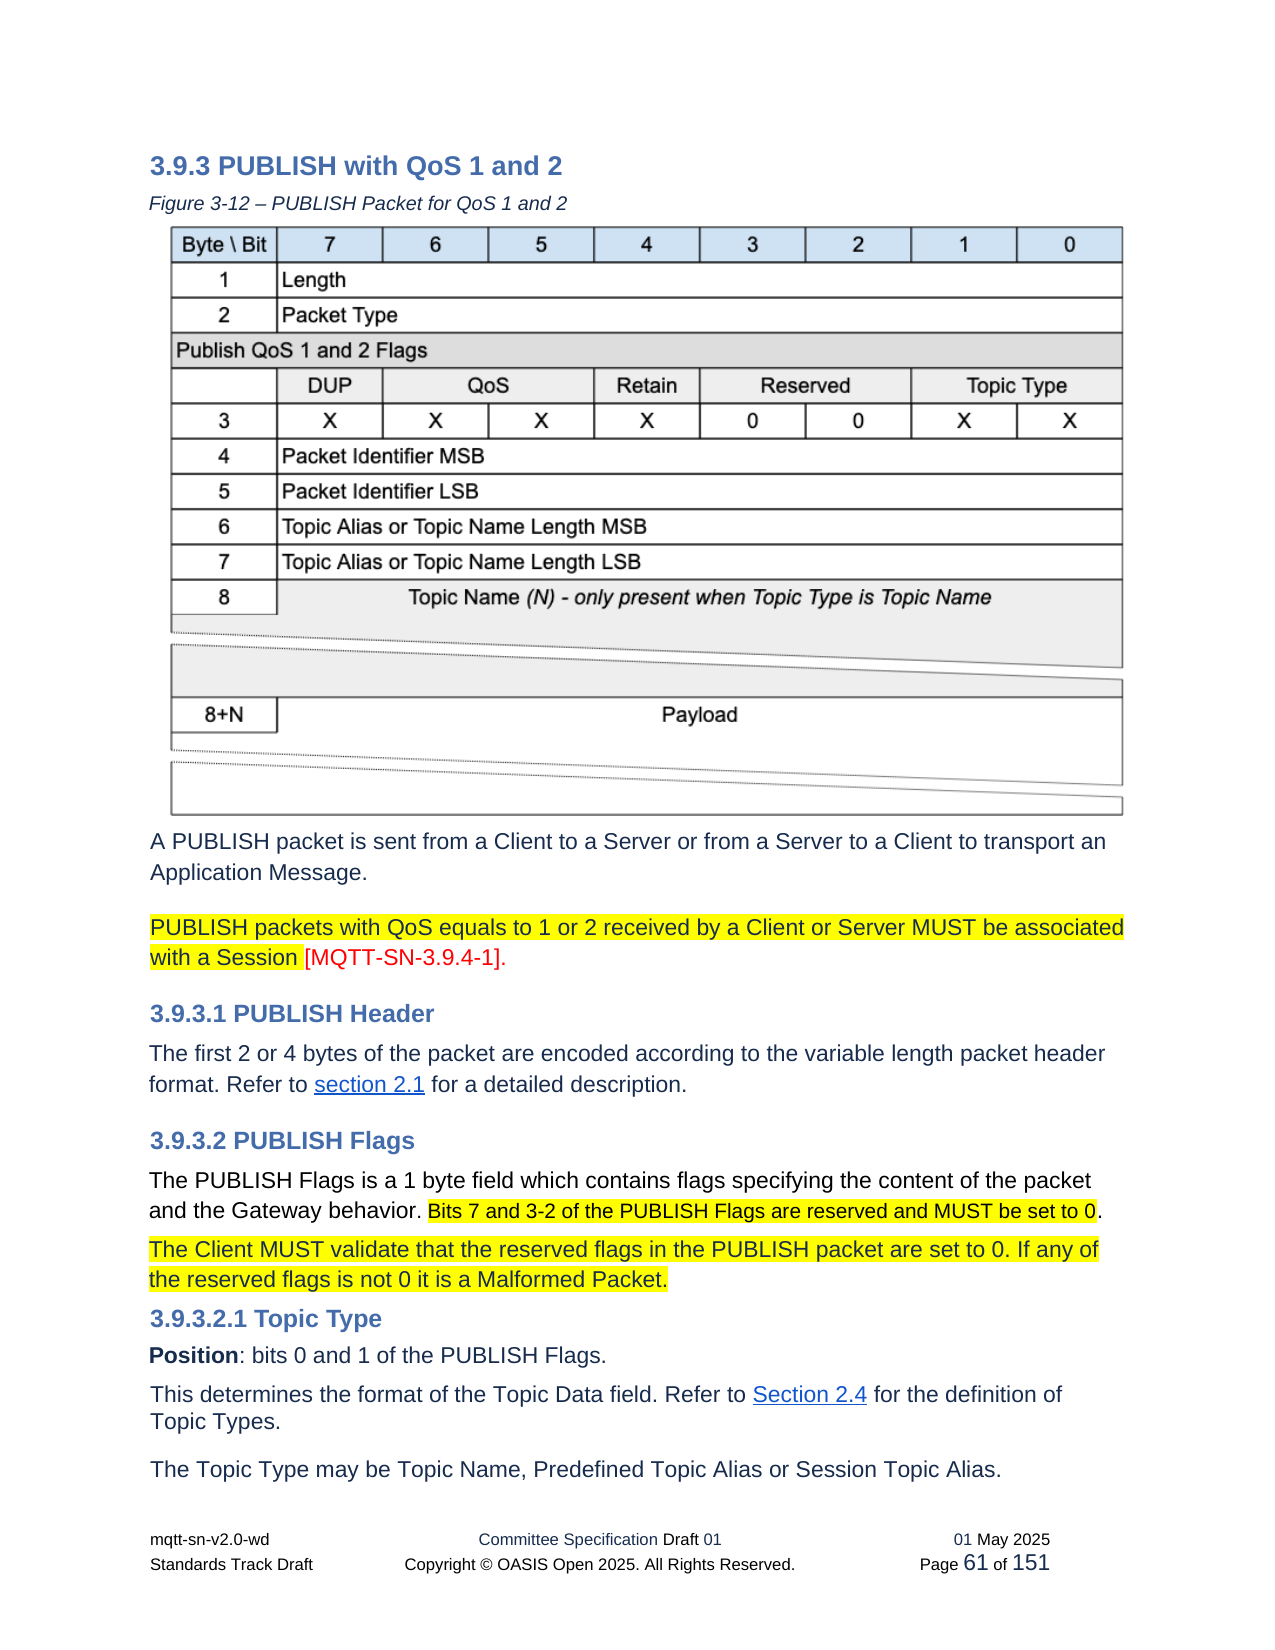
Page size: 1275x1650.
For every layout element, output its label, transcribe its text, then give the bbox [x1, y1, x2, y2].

text The Topic Type may be Topic Name, Predefined Topic Alias or Session Topic Alias. [150, 1456, 1124, 1482]
text Figure 3-12 – PUBLISH Packet for QoS 1 and 2 [148, 192, 1124, 215]
subtitle 3.9.3 PUBLISH with QoS 1 and 2 [150, 150, 1124, 181]
text A PUBLISH packet is sent from a Client to a Server or from a Server to a Client to transport an Application Message. [150, 828, 1125, 885]
subtitle 3.9.3.2 PUBLISH Flags [150, 1126, 1124, 1154]
text This determines the format of the Topic Data field. Refer to Section 2.4 for the definition of Topic Types. [150, 1381, 1124, 1434]
subtitle 3.9.3.1 PUBLISH Header [150, 999, 1124, 1028]
text The PUBLISH Flags is a 1 byte field which contains flags specifying the content of the packet and the Gateway behavior. Bits 7 and 3-2 of the PUBLISH Flags are reserved and MUST be set to 0. [148, 1167, 1124, 1223]
text PUBLISH packets with QoS equals to 1 or 2 received by a Client or Server MUST be associated with a Session [MQTT-SN-3.9.4-1]. [150, 914, 1124, 970]
text The first 2 or 4 bytes of the packet are encoded according to the variable length packet header format. Refer to section 2.1 for a detailed description. [148, 1040, 1124, 1097]
subtitle 3.9.3.2.1 Topic Type [150, 1304, 1124, 1333]
text Position: bits 0 and 1 of the PUBLISH Flags. [148, 1342, 1124, 1369]
text The Client MUST validate that the reserved flags in the PUBLISH packet are set to 0. If any of the reserved flags is not 0 it is a Malformed Packet. [148, 1236, 1124, 1292]
picture [148, 226, 1124, 816]
